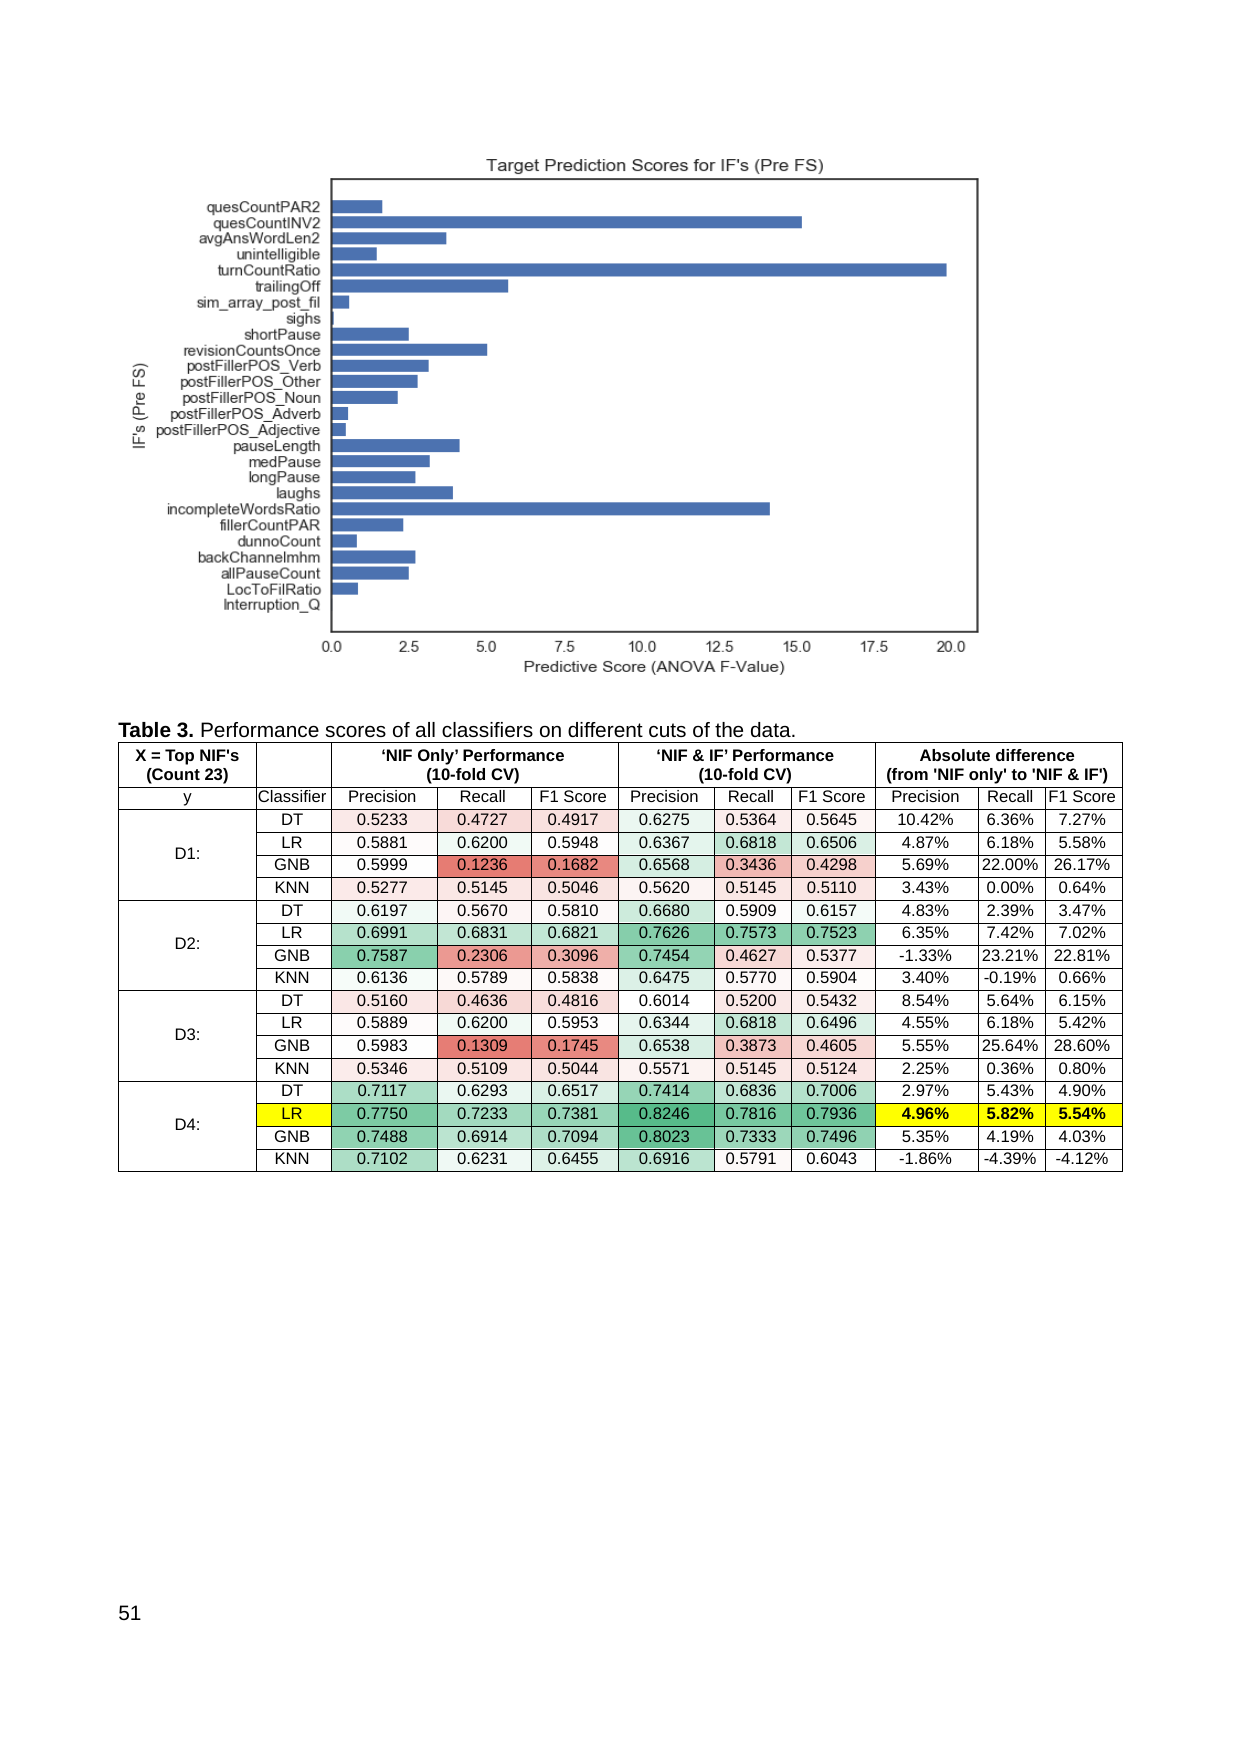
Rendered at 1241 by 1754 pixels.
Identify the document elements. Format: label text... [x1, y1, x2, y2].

table_cell 3.40% [876, 969, 978, 990]
table_cell 0.7750 [332, 1104, 437, 1126]
table_cell LR [257, 833, 331, 854]
table_cell 0.7816 [715, 1104, 791, 1126]
table_cell 0.4727 [438, 810, 531, 832]
table_cell KNN [257, 1059, 331, 1081]
table_cell 5.58% [1046, 833, 1122, 854]
table_cell 0.5200 [715, 991, 791, 1013]
table_cell D3: [119, 991, 256, 1081]
table_cell 5.82% [979, 1104, 1045, 1126]
table_cell 4.96% [876, 1104, 978, 1126]
table_cell 0.5889 [332, 1014, 437, 1035]
table_cell 0.5999 [332, 856, 437, 877]
table_cell 0.6517 [532, 1082, 618, 1103]
table_cell 0.7454 [619, 946, 714, 968]
table_cell 0.3873 [715, 1036, 791, 1058]
table_cell 0.5953 [532, 1014, 618, 1035]
table_cell 6.36% [979, 810, 1045, 832]
table_cell 0.6157 [792, 901, 875, 922]
table_cell 0.5571 [619, 1059, 714, 1081]
table_cell GNB [257, 1127, 331, 1148]
table_cell 6.35% [876, 924, 978, 945]
table_cell 0.5620 [619, 878, 714, 900]
table_cell 5.69% [876, 856, 978, 877]
table_cell 5.35% [876, 1127, 978, 1148]
table_cell 5.54% [1046, 1104, 1122, 1126]
table_cell -4.39% [979, 1150, 1045, 1171]
table_cell 0.5983 [332, 1036, 437, 1058]
table_cell F1 Score [532, 788, 618, 809]
table_cell 5.55% [876, 1036, 978, 1058]
table_cell 0.5670 [438, 901, 531, 922]
table_cell 0.4636 [438, 991, 531, 1013]
table_cell 0.5109 [438, 1059, 531, 1081]
table_cell 4.87% [876, 833, 978, 854]
table_header [257, 743, 331, 787]
table_cell 8.54% [876, 991, 978, 1013]
table_cell 0.5770 [715, 969, 791, 990]
table_cell 6.18% [979, 833, 1045, 854]
table_cell 0.6818 [715, 1014, 791, 1035]
table_cell 0.6836 [715, 1082, 791, 1103]
table_cell 25.64% [979, 1036, 1045, 1058]
table_cell 0.6455 [532, 1150, 618, 1171]
table_cell GNB [257, 946, 331, 968]
table_cell 0.6821 [532, 924, 618, 945]
table_cell 0.80% [1046, 1059, 1122, 1081]
table_cell Precision [876, 788, 978, 809]
table_cell 0.64% [1046, 878, 1122, 900]
table_cell 10.42% [876, 810, 978, 832]
table_cell KNN [257, 1150, 331, 1171]
table_cell F1 Score [792, 788, 875, 809]
table_cell 0.6991 [332, 924, 437, 945]
table_cell 6.15% [1046, 991, 1122, 1013]
table_cell 4.83% [876, 901, 978, 922]
table_cell 0.6506 [792, 833, 875, 854]
table_cell Classifier [257, 788, 331, 809]
table_cell 0.5046 [532, 878, 618, 900]
table_cell 6.18% [979, 1014, 1045, 1035]
table_cell Precision [332, 788, 437, 809]
table_cell 0.4917 [532, 810, 618, 832]
table_cell 0.6200 [438, 833, 531, 854]
table_cell 0.5791 [715, 1150, 791, 1171]
table_cell 3.47% [1046, 901, 1122, 922]
table_cell 0.7573 [715, 924, 791, 945]
table_cell 0.5124 [792, 1059, 875, 1081]
table_cell 0.6275 [619, 810, 714, 832]
table_cell DT [257, 901, 331, 922]
table_cell 0.4816 [532, 991, 618, 1013]
table_cell 0.7333 [715, 1127, 791, 1148]
table_cell 0.2306 [438, 946, 531, 968]
table_cell 0.5904 [792, 969, 875, 990]
table_cell 0.5160 [332, 991, 437, 1013]
table_cell 0.6200 [438, 1014, 531, 1035]
table_cell 0.5110 [792, 878, 875, 900]
table_cell 0.6136 [332, 969, 437, 990]
table_cell 26.17% [1046, 856, 1122, 877]
table_cell 22.00% [979, 856, 1045, 877]
table_cell 0.7006 [792, 1082, 875, 1103]
table_cell 7.02% [1046, 924, 1122, 945]
table_cell 28.60% [1046, 1036, 1122, 1058]
table_cell 0.5789 [438, 969, 531, 990]
table_cell 0.00% [979, 878, 1045, 900]
table_cell 0.5346 [332, 1059, 437, 1081]
table_cell 0.6680 [619, 901, 714, 922]
table_cell 0.7523 [792, 924, 875, 945]
table_cell 0.5145 [438, 878, 531, 900]
table_cell 2.39% [979, 901, 1045, 922]
table_cell 0.1745 [532, 1036, 618, 1058]
table_cell 0.5377 [792, 946, 875, 968]
table_cell 0.8023 [619, 1127, 714, 1148]
table_cell 0.8246 [619, 1104, 714, 1126]
table_cell 0.5233 [332, 810, 437, 832]
table_cell 0.5432 [792, 991, 875, 1013]
table_cell 7.27% [1046, 810, 1122, 832]
table_cell 0.5145 [715, 1059, 791, 1081]
table_cell Recall [715, 788, 791, 809]
table_cell 0.5838 [532, 969, 618, 990]
table_cell 0.5364 [715, 810, 791, 832]
table_cell 0.5881 [332, 833, 437, 854]
table_cell 0.7233 [438, 1104, 531, 1126]
table_cell -0.19% [979, 969, 1045, 990]
table_cell 0.6496 [792, 1014, 875, 1035]
table_cell KNN [257, 969, 331, 990]
table_cell DT [257, 1082, 331, 1103]
table_cell 2.25% [876, 1059, 978, 1081]
table_cell -4.12% [1046, 1150, 1122, 1171]
table_cell 0.3096 [532, 946, 618, 968]
table_cell 0.5044 [532, 1059, 618, 1081]
table_cell 5.42% [1046, 1014, 1122, 1035]
table_cell 0.66% [1046, 969, 1122, 990]
table_cell 0.6914 [438, 1127, 531, 1148]
table_cell 0.5948 [532, 833, 618, 854]
table_cell 0.6344 [619, 1014, 714, 1035]
table_cell D4: [119, 1082, 256, 1171]
table_cell 0.5145 [715, 878, 791, 900]
table_cell 0.4298 [792, 856, 875, 877]
table_cell 0.3436 [715, 856, 791, 877]
table_cell 0.6197 [332, 901, 437, 922]
table_cell 0.1682 [532, 856, 618, 877]
table_cell 0.6916 [619, 1150, 714, 1171]
table_cell 0.7102 [332, 1150, 437, 1171]
table_cell 0.4627 [715, 946, 791, 968]
table_cell 0.7587 [332, 946, 437, 968]
table_header X = Top NIF's (Count 23) [119, 743, 256, 787]
table_cell GNB [257, 856, 331, 877]
table_cell 0.6043 [792, 1150, 875, 1171]
table_cell 4.19% [979, 1127, 1045, 1148]
table_cell Precision [619, 788, 714, 809]
table_cell 3.43% [876, 878, 978, 900]
table_cell -1.86% [876, 1150, 978, 1171]
table_cell DT [257, 991, 331, 1013]
table_cell 2.97% [876, 1082, 978, 1103]
table_cell 0.7496 [792, 1127, 875, 1148]
table_cell -1.33% [876, 946, 978, 968]
table_cell 0.4605 [792, 1036, 875, 1058]
table_cell Recall [438, 788, 531, 809]
table_cell 5.43% [979, 1082, 1045, 1103]
table_cell 0.1309 [438, 1036, 531, 1058]
table_cell LR [257, 924, 331, 945]
table_cell 22.81% [1046, 946, 1122, 968]
table_cell 0.6367 [619, 833, 714, 854]
table_cell 0.5810 [532, 901, 618, 922]
table_cell 0.6831 [438, 924, 531, 945]
table_cell 0.7381 [532, 1104, 618, 1126]
table_cell 0.5277 [332, 878, 437, 900]
table_cell 23.21% [979, 946, 1045, 968]
table_cell D2: [119, 901, 256, 990]
table_cell 0.6014 [619, 991, 714, 1013]
table_cell 0.7626 [619, 924, 714, 945]
table_cell 0.7488 [332, 1127, 437, 1148]
table_cell 0.7117 [332, 1082, 437, 1103]
table_cell KNN [257, 878, 331, 900]
table_cell 0.6231 [438, 1150, 531, 1171]
table_cell DT [257, 810, 331, 832]
table_header ‘NIF Only’ Performance (10-fold CV) [332, 743, 618, 787]
table_cell 0.6818 [715, 833, 791, 854]
table_cell LR [257, 1014, 331, 1035]
table_cell F1 Score [1046, 788, 1122, 809]
table_cell 0.6475 [619, 969, 714, 990]
table_cell 4.55% [876, 1014, 978, 1035]
table_cell 0.7936 [792, 1104, 875, 1126]
table_cell D1: [119, 810, 256, 900]
table_cell LR [257, 1104, 331, 1126]
table_cell 4.03% [1046, 1127, 1122, 1148]
table_cell 0.7094 [532, 1127, 618, 1148]
table_cell 4.90% [1046, 1082, 1122, 1103]
table_cell 0.5645 [792, 810, 875, 832]
table_cell 0.6293 [438, 1082, 531, 1103]
table_header ‘NIF & IF’ Performance (10-fold CV) [619, 743, 875, 787]
table_cell 0.6568 [619, 856, 714, 877]
table_cell 0.7414 [619, 1082, 714, 1103]
table_cell 5.64% [979, 991, 1045, 1013]
table_cell y [119, 788, 256, 809]
table_cell 0.5909 [715, 901, 791, 922]
table_cell GNB [257, 1036, 331, 1058]
table_cell 0.6538 [619, 1036, 714, 1058]
table_cell 0.1236 [438, 856, 531, 877]
table_cell 7.42% [979, 924, 1045, 945]
table_cell 0.36% [979, 1059, 1045, 1081]
table_header Absolute difference (from 'NIF only' to 'NIF & IF') [876, 743, 1122, 787]
text Table 3. Performance scores of all classifiers on different cuts of the data. [118, 718, 1122, 742]
table_cell Recall [979, 788, 1045, 809]
